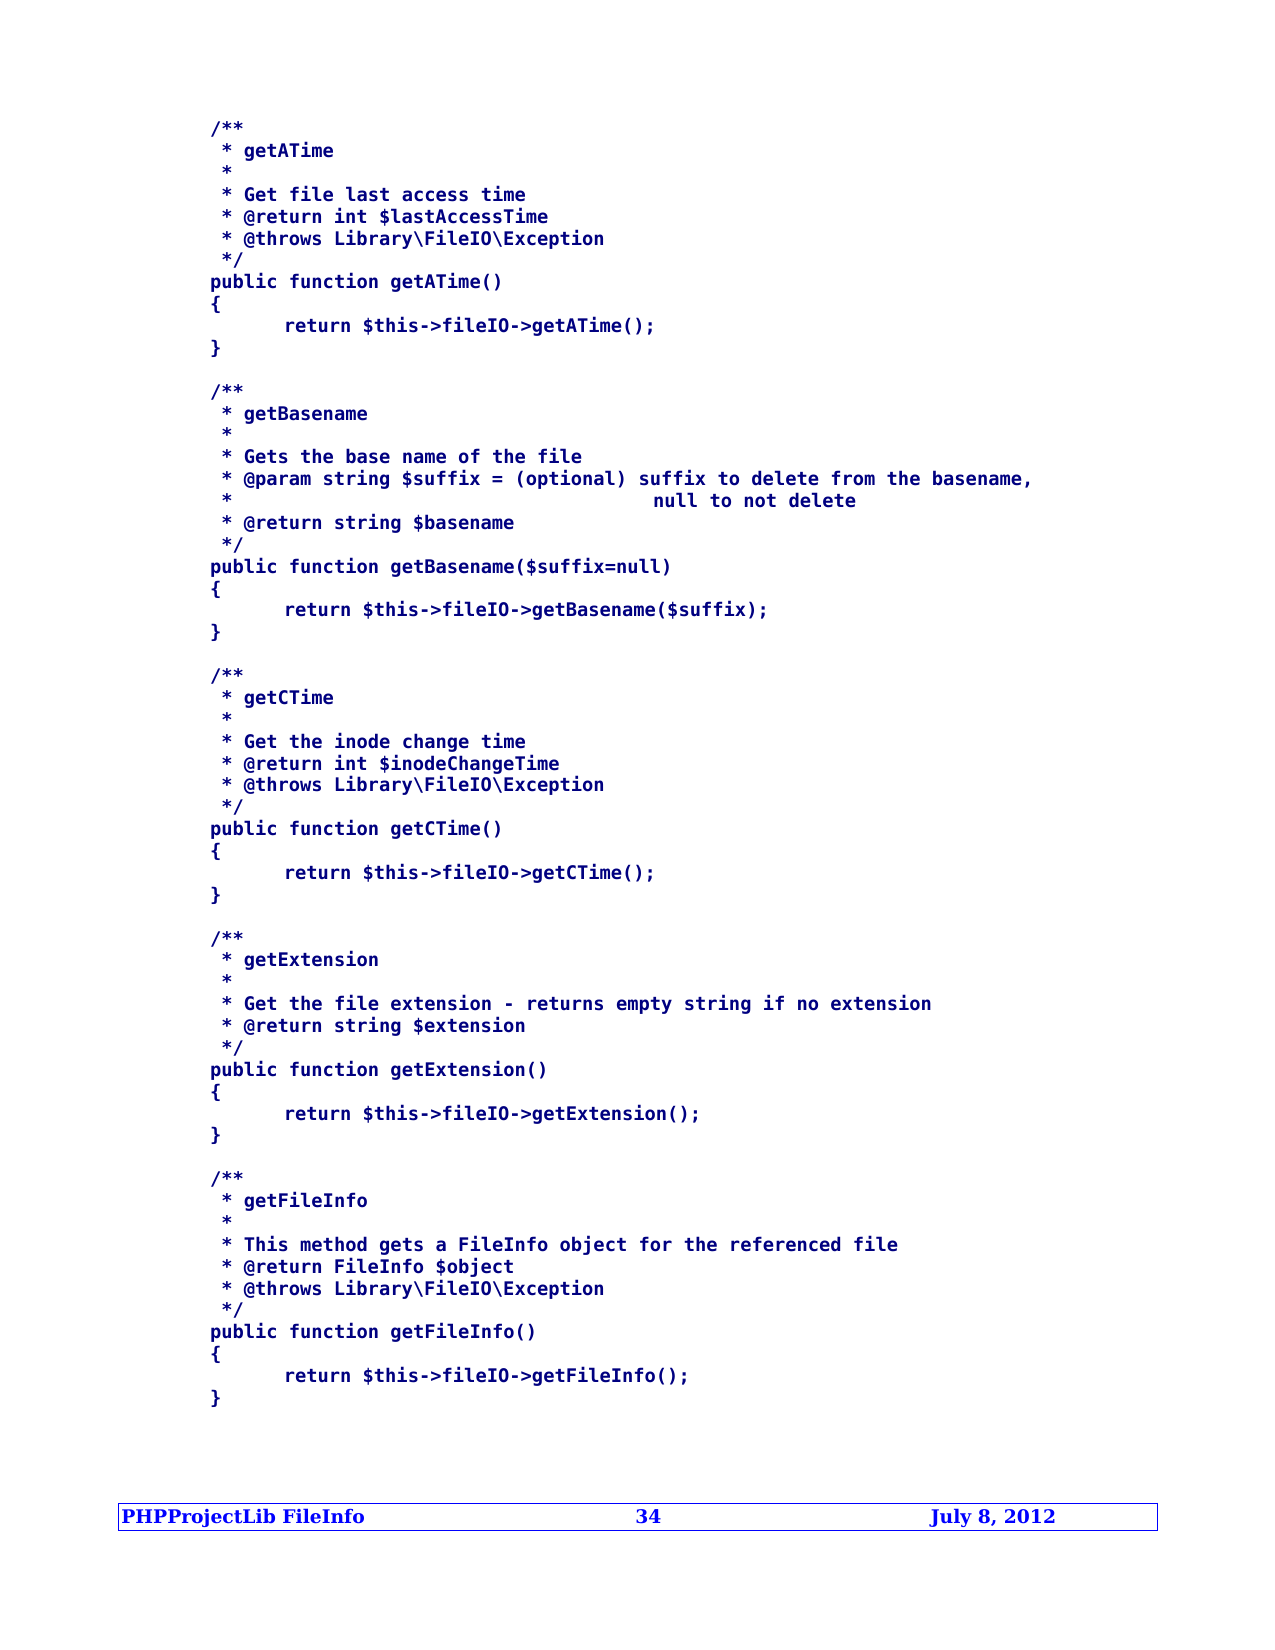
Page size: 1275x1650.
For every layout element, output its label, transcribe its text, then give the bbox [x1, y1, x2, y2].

list * @return int $lastAccessTime [136, 206, 1157, 227]
list * getBasename [136, 402, 1157, 424]
list * getATime [136, 140, 1157, 162]
list * [136, 971, 1157, 993]
list { [136, 840, 1157, 862]
list * [136, 162, 1157, 184]
list * Get the inode change time [136, 731, 1157, 752]
list * @throws Library\FileIO\Exception [136, 1277, 1157, 1299]
list * @return string $basename [136, 512, 1157, 534]
list public function getExtension() [136, 1059, 1157, 1081]
list * getCTime [136, 687, 1157, 709]
list /** [136, 927, 1157, 949]
list /** [136, 665, 1157, 687]
list } [136, 1124, 1157, 1146]
list /** [136, 118, 1157, 140]
list return $this->fileIO->getATime(); [136, 315, 1157, 337]
list return $this->fileIO->getCTime(); [136, 862, 1157, 884]
list /** [136, 1168, 1157, 1190]
list * @throws Library\FileIO\Exception [136, 774, 1157, 796]
list public function getATime() [136, 271, 1157, 293]
list * @param string $suffix = (optional) suffix to delete from the basename, [136, 468, 1157, 490]
list * This method gets a FileInfo object for the referenced file [136, 1234, 1157, 1256]
list * @return FileInfo $object [136, 1256, 1157, 1277]
list /** [136, 381, 1157, 402]
list public function getCTime() [136, 818, 1157, 840]
list { [136, 1343, 1157, 1365]
list * getExtension [136, 949, 1157, 971]
list * Get the file extension - returns empty string if no extension [136, 993, 1157, 1015]
list * null to not delete [136, 490, 1157, 512]
list * [136, 709, 1157, 731]
list return $this->fileIO->getFileInfo(); [136, 1365, 1157, 1387]
list } [136, 1387, 1157, 1409]
list * @return string $extension [136, 1015, 1157, 1037]
list */ [136, 534, 1157, 556]
list public function getBasename($suffix=null) [136, 556, 1157, 577]
list return $this->fileIO->getExtension(); [136, 1102, 1157, 1124]
list } [136, 884, 1157, 906]
list */ [136, 1299, 1157, 1321]
list */ [136, 796, 1157, 818]
list */ [136, 249, 1157, 271]
list } [136, 337, 1157, 359]
list */ [136, 1037, 1157, 1059]
list * getFileInfo [136, 1190, 1157, 1212]
list { [136, 293, 1157, 315]
list { [136, 1081, 1157, 1102]
list * @return int $inodeChangeTime [136, 752, 1157, 774]
list * [136, 424, 1157, 446]
list * [136, 1212, 1157, 1234]
list } [136, 621, 1157, 643]
list { [136, 577, 1157, 599]
list * Gets the base name of the file [136, 446, 1157, 468]
list public function getFileInfo() [136, 1321, 1157, 1343]
list return $this->fileIO->getBasename($suffix); [136, 599, 1157, 621]
list * Get file last access time [136, 184, 1157, 206]
list * @throws Library\FileIO\Exception [136, 227, 1157, 249]
